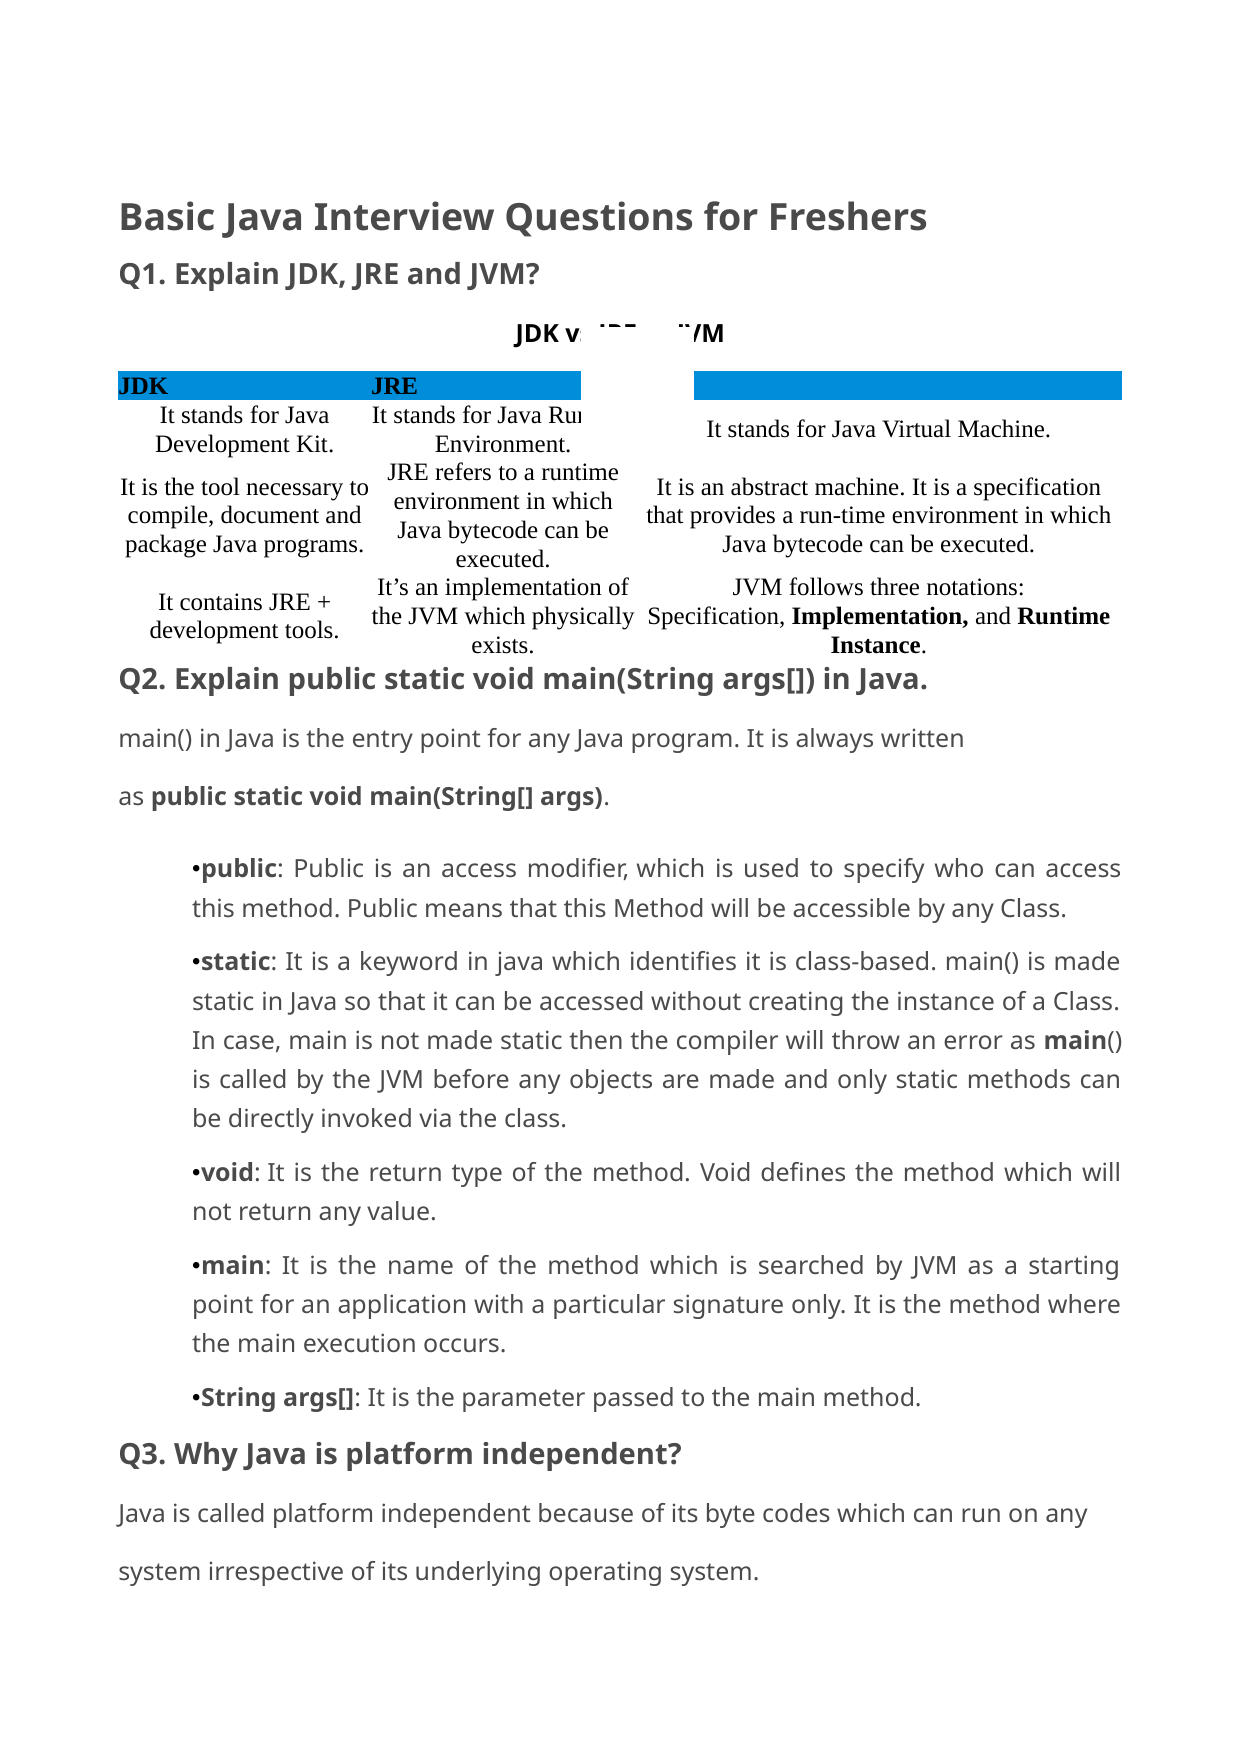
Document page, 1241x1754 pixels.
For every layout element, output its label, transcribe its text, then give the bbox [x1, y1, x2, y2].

table_cell It stands for Java Virtual Machine. [635, 400, 1122, 457]
table_header JVM [694, 371, 1122, 400]
list public: Public is an access modifier, which is used to specify who can access this method. Public means that this Method will be accessible by any Class. [118, 851, 1122, 924]
table_cell It stands for Java Runtime Environment. [371, 400, 635, 457]
table_cell JVM follows three notations: Specification, Implementation, and Runtime Instance. [635, 573, 1122, 659]
text main() in Java is the entry point for any Java program. It is always written as public static void main(String[] args). [118, 721, 1122, 813]
table_cell It’s an implementation of the JVM which physically exists. [371, 573, 635, 659]
table_cell It contains JRE + development tools. [118, 573, 371, 659]
list void: It is the return type of the method. Void defines the method which will not return any value. [118, 1154, 1122, 1228]
list main: It is the name of the method which is searched by JVM as a starting point for an application with a particular signature only. It is the method where the main execution occurs. [118, 1247, 1122, 1360]
table_cell It stands for Java Development Kit. [118, 400, 371, 457]
subtitle Q2. Explain public static void main(String args[]) in Java. [118, 659, 1122, 698]
subtitle Q1. Explain JDK, JRE and JVM? [118, 253, 1122, 293]
table_header JRE [371, 371, 581, 400]
list String args[]: It is the parameter passed to the main method. [118, 1379, 1122, 1413]
subtitle Q3. Why Java is platform independent? [118, 1433, 1122, 1473]
list static: It is a keyword in java which identifies it is class-based. main() is made static in Java so that it can be accessed without creating the instance of a Class. In case, main is not made static then the compiler will throw an error as main() is called by the JVM before any objects are made and only static methods can be directly invoked via the class. [118, 944, 1122, 1135]
text Java is called platform independent because of its byte codes which can run on any system irrespective of its underlying operating system. [118, 1495, 1122, 1587]
subtitle Basic Java Interview Questions for Freshers [118, 139, 1122, 241]
table_cell It is an abstract machine. It is a specification that provides a run-time environment in which Java bytecode can be executed. [635, 458, 1122, 572]
subtitle JDK vs JRE vs JVM [118, 316, 1122, 350]
table_header JDK [118, 371, 371, 400]
table_cell JRE refers to a runtime environment in which Java bytecode can be executed. [371, 458, 635, 572]
table_cell It is the tool necessary to compile, document and package Java programs. [118, 458, 371, 572]
